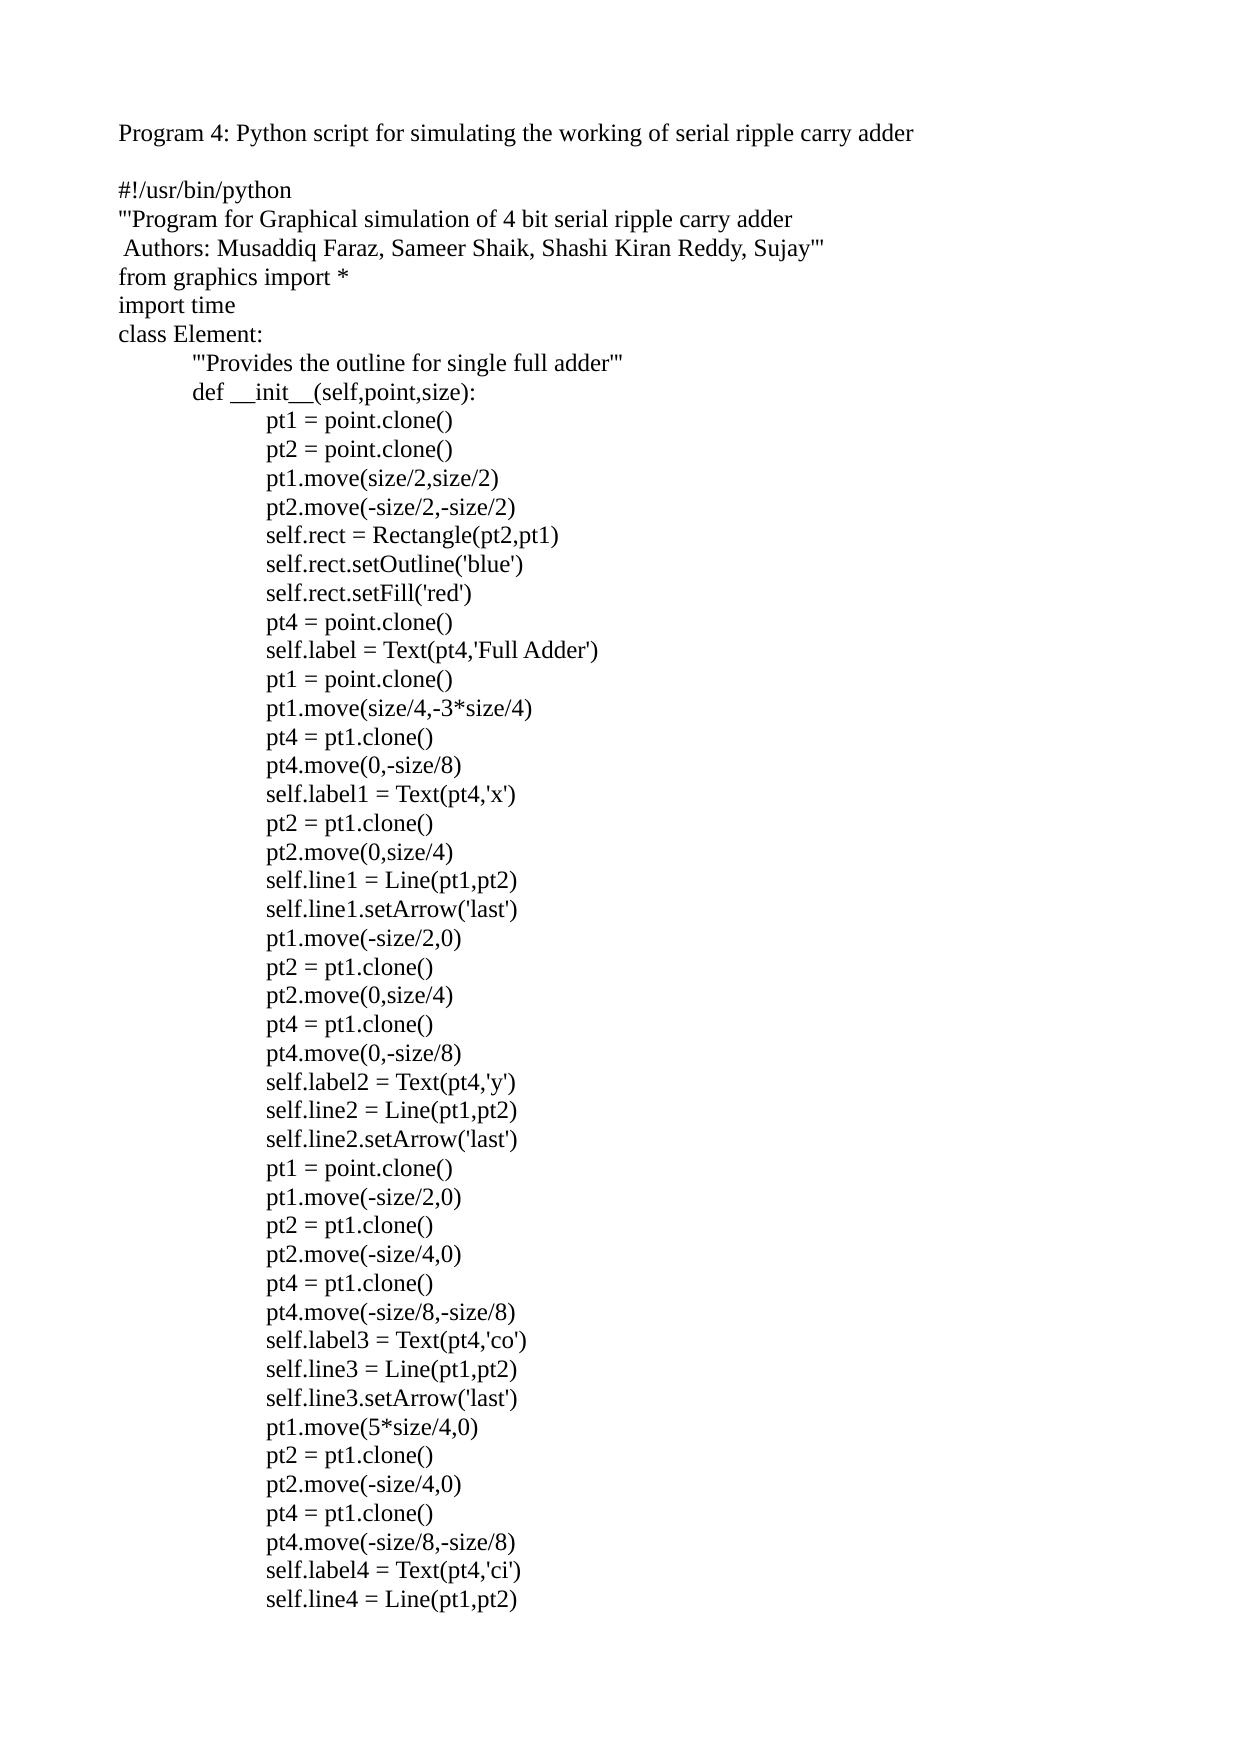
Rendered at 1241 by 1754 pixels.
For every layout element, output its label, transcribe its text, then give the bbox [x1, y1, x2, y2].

text self.line1.setArrow('last') [118, 894, 1122, 923]
text pt1.move(-size/2,0) [118, 1182, 1122, 1211]
text Program 4: Python script for simulating the working of serial ripple carry adder [118, 118, 1122, 147]
text pt4 = pt1.clone() [118, 1009, 1122, 1038]
text pt4.move(0,-size/8) [118, 751, 1122, 779]
text '''Provides the outline for single full adder''' [118, 348, 1122, 377]
text pt4.move(0,-size/8) [118, 1038, 1122, 1067]
text pt4 = pt1.clone() [118, 1268, 1122, 1297]
text self.line3.setArrow('last') [118, 1383, 1122, 1412]
text pt2.move(-size/4,0) [118, 1239, 1122, 1268]
text self.label2 = Text(pt4,'y') [118, 1067, 1122, 1096]
text pt2 = pt1.clone() [118, 1441, 1122, 1469]
text pt2.move(0,size/4) [118, 837, 1122, 866]
text self.line1 = Line(pt1,pt2) [118, 866, 1122, 894]
text pt2 = pt1.clone() [118, 1211, 1122, 1239]
text pt1.move(-size/2,0) [118, 923, 1122, 952]
text def __init__(self,point,size): [118, 377, 1122, 406]
text class Element: [118, 319, 1122, 348]
text pt2.move(-size/2,-size/2) [118, 492, 1122, 521]
text self.label3 = Text(pt4,'co') [118, 1326, 1122, 1354]
text self.rect.setFill('red') [118, 578, 1122, 607]
text pt4 = pt1.clone() [118, 1498, 1122, 1527]
text Authors: Musaddiq Faraz, Sameer Shaik, Shashi Kiran Reddy, Sujay''' [118, 233, 1122, 262]
text pt1.move(size/4,-3*size/4) [118, 693, 1122, 722]
text pt1.move(size/2,size/2) [118, 463, 1122, 492]
text pt2.move(0,size/4) [118, 981, 1122, 1009]
text pt2.move(-size/4,0) [118, 1469, 1122, 1498]
text pt4.move(-size/8,-size/8) [118, 1297, 1122, 1326]
text self.line2.setArrow('last') [118, 1124, 1122, 1153]
text pt1 = point.clone() [118, 664, 1122, 693]
text from graphics import * [118, 262, 1122, 291]
text self.rect = Rectangle(pt2,pt1) [118, 521, 1122, 549]
text pt2 = pt1.clone() [118, 808, 1122, 837]
text pt1 = point.clone() [118, 1153, 1122, 1182]
text self.line2 = Line(pt1,pt2) [118, 1096, 1122, 1124]
text self.line3 = Line(pt1,pt2) [118, 1354, 1122, 1383]
text pt4.move(-size/8,-size/8) [118, 1527, 1122, 1556]
text self.rect.setOutline('blue') [118, 549, 1122, 578]
text pt1 = point.clone() [118, 406, 1122, 434]
text pt2 = pt1.clone() [118, 952, 1122, 981]
text pt4 = pt1.clone() [118, 722, 1122, 751]
text self.label = Text(pt4,'Full Adder') [118, 636, 1122, 664]
text self.label1 = Text(pt4,'x') [118, 779, 1122, 808]
text import time [118, 291, 1122, 319]
text '''Program for Graphical simulation of 4 bit serial ripple carry adder [118, 204, 1122, 233]
text pt2 = point.clone() [118, 434, 1122, 463]
text #!/usr/bin/python [118, 176, 1122, 204]
text self.line4 = Line(pt1,pt2) [118, 1584, 1122, 1613]
text pt1.move(5*size/4,0) [118, 1412, 1122, 1441]
text pt4 = point.clone() [118, 607, 1122, 636]
text self.label4 = Text(pt4,'ci') [118, 1556, 1122, 1584]
